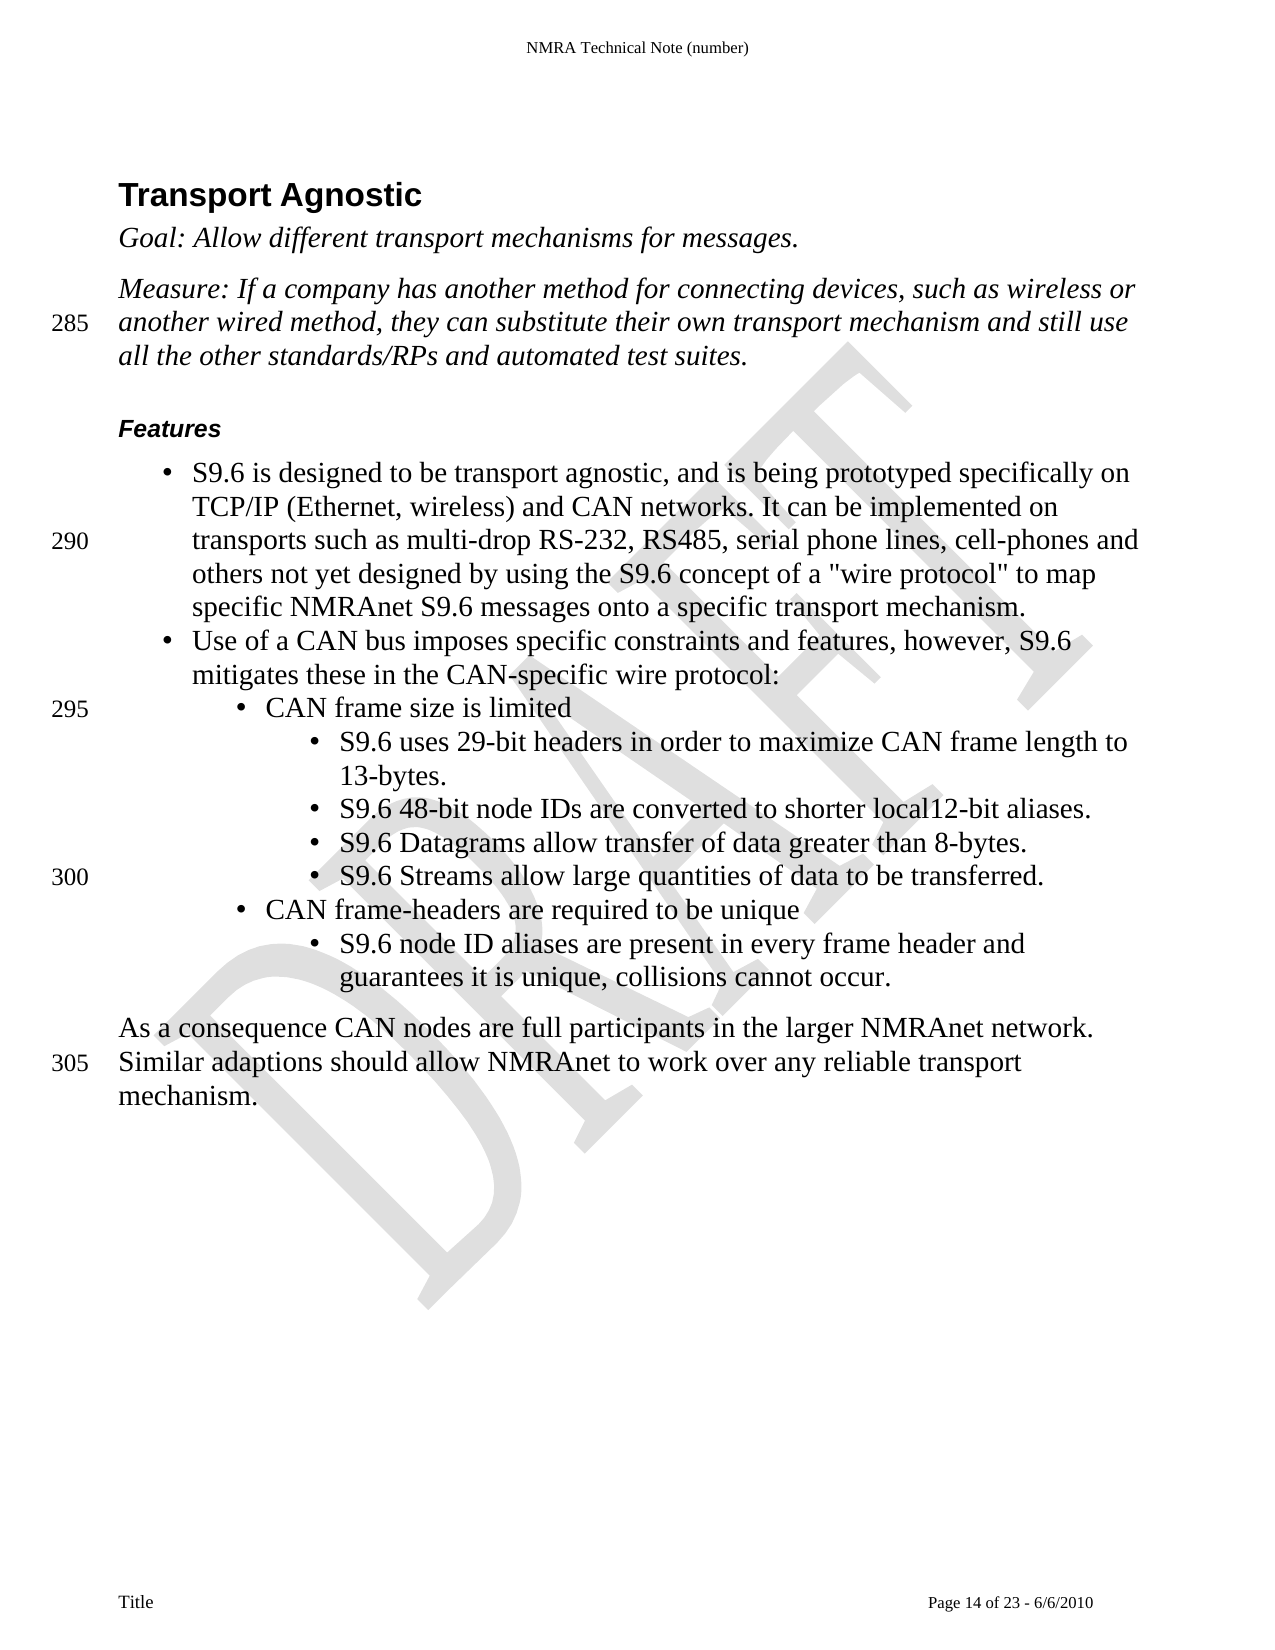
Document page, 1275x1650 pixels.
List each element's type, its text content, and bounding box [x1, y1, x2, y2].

list S9.6 Datagrams allow transfer of data greater than 8-bytes. [478, 825, 634, 858]
list S9.6 node ID aliases are present in every frame header and guarantees it is unique, collisions cannot occur. [432, 926, 515, 973]
list S9.6 Datagrams allow transfer of data greater than 8-bytes. [691, 825, 771, 858]
list S9.6 node ID aliases are present in every frame header and guarantees it is unique, collisions cannot occur. [309, 926, 456, 993]
text As a consequence CAN nodes are full participants in the larger NMRAnet network. Similar adaptions should allow NMRAnet to work over any reliable transport mechanism. [410, 1011, 574, 1111]
list S9.6 Streams allow large quantities of data to be transferred. [366, 858, 499, 892]
list S9.6 Streams allow large quantities of data to be transferred. [848, 858, 1157, 892]
text As a consequence CAN nodes are full participants in the larger NMRAnet network. Similar adaptions should allow NMRAnet to work over any reliable transport mechanism. [211, 1011, 458, 1111]
list CAN frame-headers are required to be unique [398, 892, 515, 926]
list S9.6 is designed to be transport agnostic, and is being prototyped specifically on TCP/IP (Ethernet, wireless) and CAN networks. It can be implemented on transports such as multi-drop RS-232, RS485, serial phone lines, cell-phones and others not yet designed by using the S9.6 concept of a "wire protocol" to map specific NMRAnet S9.6 messages onto a specific transport mechanism. [859, 455, 1157, 623]
list S9.6 Datagrams allow transfer of data greater than 8-bytes. [369, 828, 457, 858]
list S9.6 node ID aliases are present in every frame header and guarantees it is unique, collisions cannot occur. [541, 926, 721, 993]
list S9.6 uses 29-bit headers in order to maximize CAN frame length to 13-bytes. [827, 724, 1157, 791]
list S9.6 48-bit node IDs are converted to shorter local12-bit aliases. [608, 791, 694, 825]
list CAN frame-headers are required to be unique [236, 892, 389, 926]
list S9.6 Datagrams allow transfer of data greater than 8-bytes. [309, 825, 362, 858]
list CAN frame size is limited [236, 690, 542, 724]
list S9.6 is designed to be transport agnostic, and is being prototyped specifically on TCP/IP (Ethernet, wireless) and CAN networks. It can be implemented on transports such as multi-drop RS-232, RS485, serial phone lines, cell-phones and others not yet designed by using the S9.6 concept of a "wire protocol" to map specific NMRAnet S9.6 messages onto a specific transport mechanism. [162, 455, 984, 623]
subtitle [818, 414, 1157, 443]
text As a consequence CAN nodes are full participants in the larger NMRAnet network. Similar adaptions should allow NMRAnet to work over any reliable transport mechanism. [517, 1011, 1157, 1111]
list S9.6 Datagrams allow transfer of data greater than 8-bytes. [782, 825, 1157, 858]
list S9.6 node ID aliases are present in every frame header and guarantees it is unique, collisions cannot occur. [703, 926, 1157, 993]
subtitle [783, 432, 804, 443]
list S9.6 uses 29-bit headers in order to maximize CAN frame length to 13-bytes. [633, 724, 851, 791]
list CAN frame size is limited [583, 690, 784, 724]
list S9.6 uses 29-bit headers in order to maximize CAN frame length to 13-bytes. [562, 724, 675, 791]
list S9.6 48-bit node IDs are converted to shorter local12-bit aliases. [731, 791, 882, 825]
text Measure: If a company has another method for connecting devices, such as wireless or another wired method, they can substitute their own transport mechanism and still use all the other standards/RPs and automated test suites. [118, 271, 1157, 372]
list CAN frame size is limited [798, 690, 1157, 724]
list Use of a CAN bus imposes specific constraints and features, however, S9.6 mitigates these in the CAN-specific wire protocol: [162, 623, 750, 690]
list S9.6 Datagrams allow transfer of data greater than 8-bytes. [632, 825, 684, 856]
text Goal: Allow different transport mechanisms for messages. [118, 220, 1157, 253]
list Use of a CAN bus imposes specific constraints and features, however, S9.6 mitigates these in the CAN-specific wire protocol: [1027, 623, 1157, 690]
list S9.6 48-bit node IDs are converted to shorter local12-bit aliases. [915, 791, 1157, 825]
subtitle Transport Agnostic [118, 175, 1157, 213]
list Use of a CAN bus imposes specific constraints and features, however, S9.6 mitigates these in the CAN-specific wire protocol: [726, 623, 818, 675]
subtitle Features [118, 414, 774, 443]
list S9.6 Streams allow large quantities of data to be transferred. [671, 858, 816, 892]
list S9.6 uses 29-bit headers in order to maximize CAN frame length to 13-bytes. [309, 724, 588, 791]
list Use of a CAN bus imposes specific constraints and features, however, S9.6 mitigates these in the CAN-specific wire protocol: [803, 623, 1033, 690]
list S9.6 Streams allow large quantities of data to be transferred. [511, 858, 658, 892]
text As a consequence CAN nodes are full participants in the larger NMRAnet network. Similar adaptions should allow NMRAnet to work over any reliable transport mechanism. [118, 1011, 264, 1111]
list CAN frame-headers are required to be unique [679, 892, 1157, 926]
list S9.6 48-bit node IDs are converted to shorter local12-bit aliases. [309, 791, 612, 825]
list CAN frame-headers are required to be unique [533, 892, 681, 926]
